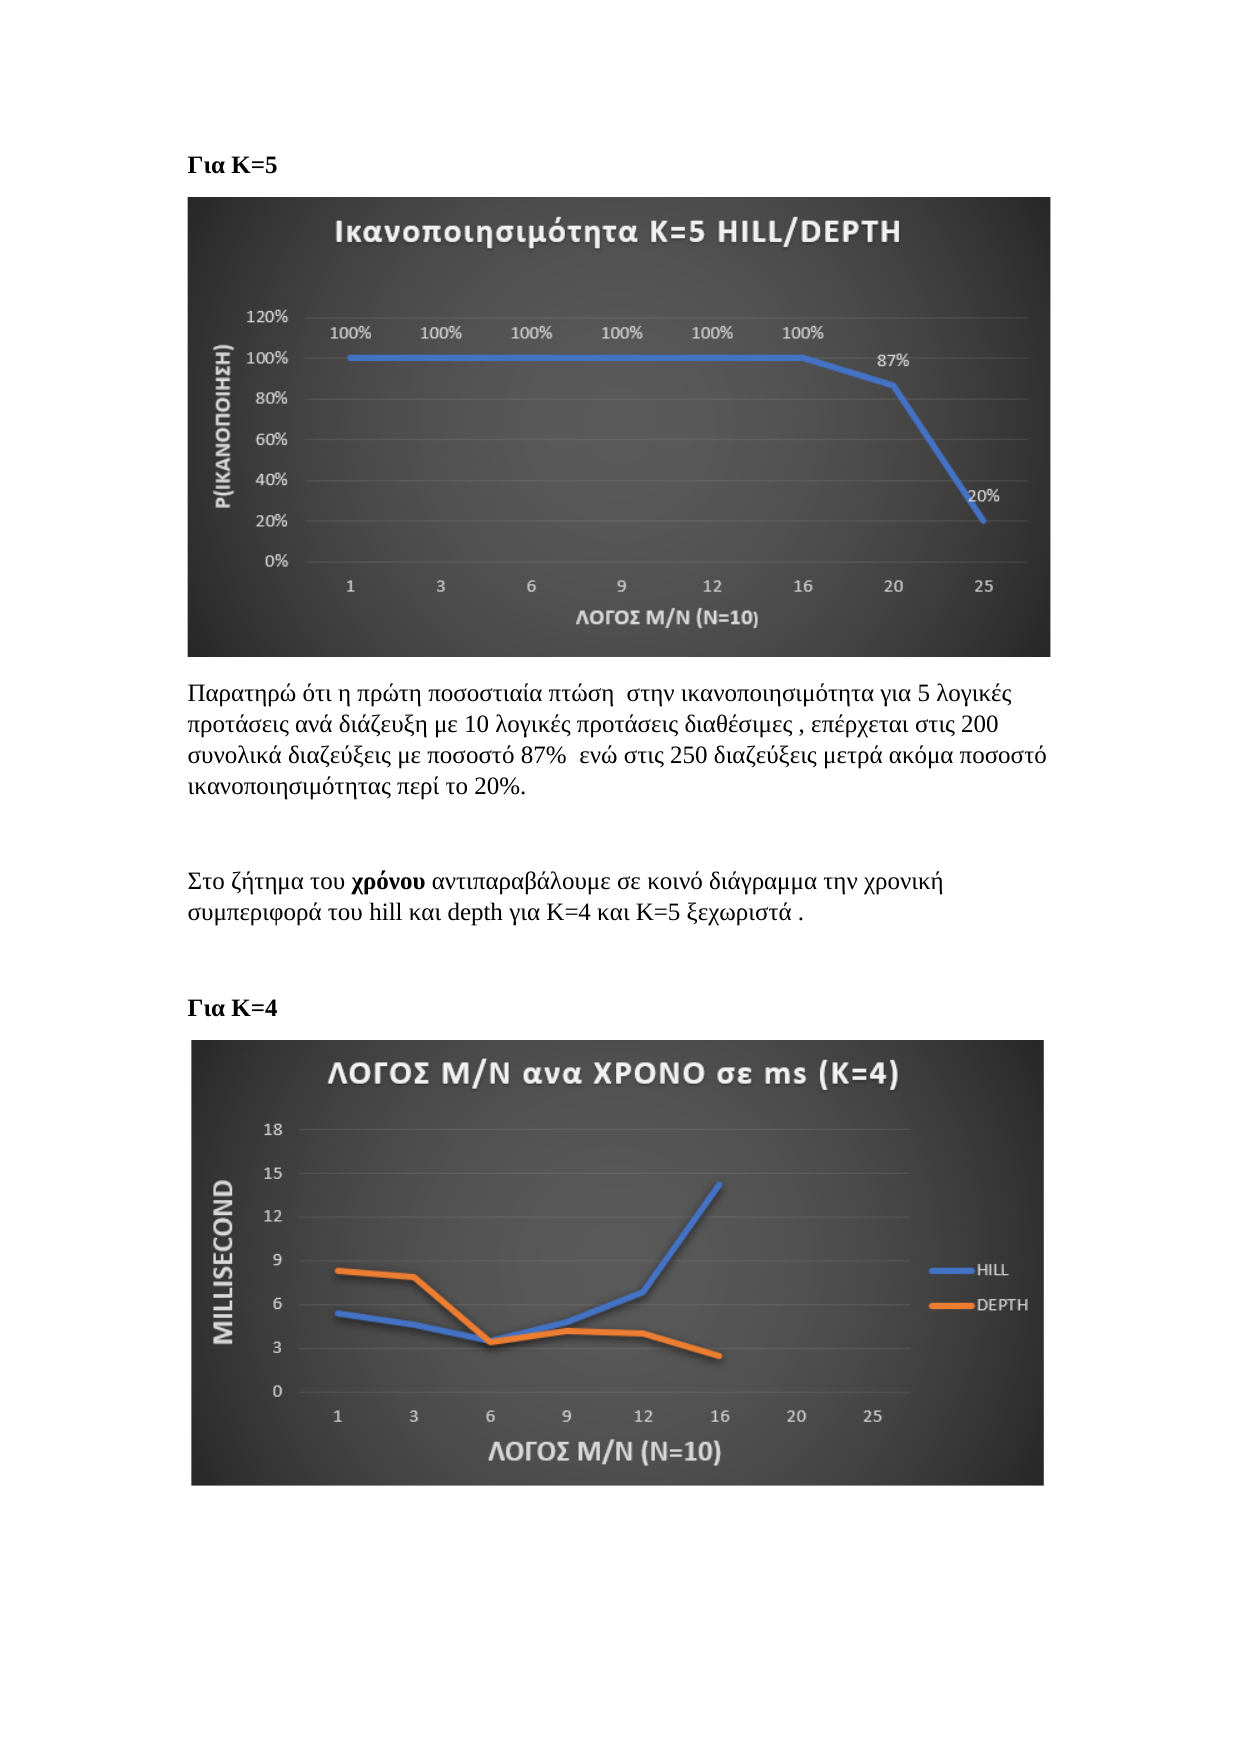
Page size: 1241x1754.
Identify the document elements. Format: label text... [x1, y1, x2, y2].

text Παρατηρώ ότι η πρώτη ποσοστιαία πτώση στην ικανοποιησιμότητα για 5 λογικές προτάσεις ανά διάζευξη με 10 λογικές προτάσεις διαθέσιμες , επέρχεται στις 200 συνολικά διαζεύξεις με ποσοστό 87% ενώ στις 250 διαζεύξεις μετρά ακόμα ποσοστό ικανοποιησιμότητας περί το 20%. [187, 657, 1053, 799]
picture [191, 1040, 1049, 1487]
text Στο ζήτημα του χρόνου αντιπαραβάλουμε σε κοινό διάγραμμα την χρονική συμπεριφορά του hill και depth για Κ=4 και Κ=5 ξεχωριστά . [187, 866, 1053, 926]
text Για Κ=4 [187, 993, 1053, 1021]
picture [187, 197, 1053, 657]
text Για Κ=5 [187, 150, 1053, 179]
